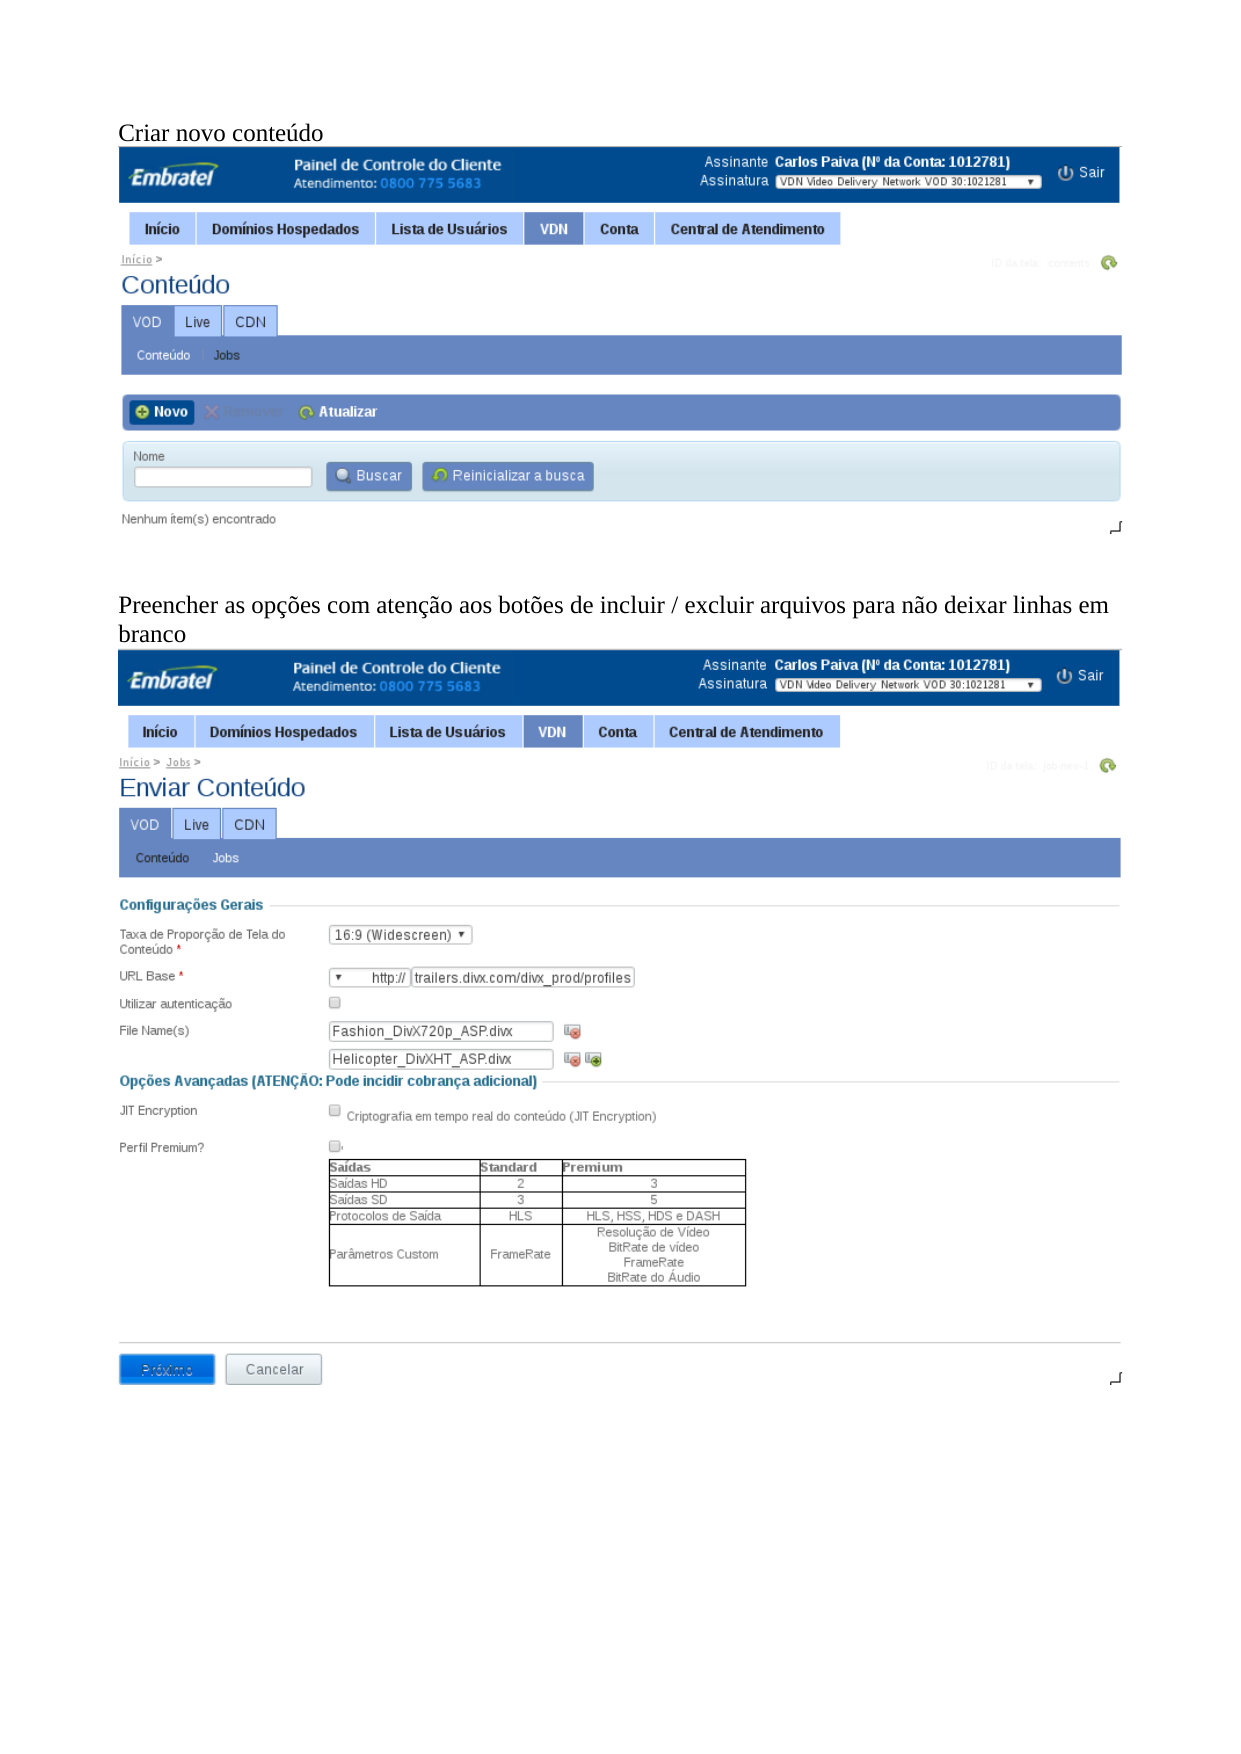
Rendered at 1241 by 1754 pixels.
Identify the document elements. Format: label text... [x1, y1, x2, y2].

picture [118, 648, 1123, 1385]
text Criar novo conteúdo [118, 118, 1122, 146]
text Preencher as opções com atenção aos botões de incluir / excluir arquivos para não deixar linhas em branco [118, 591, 1122, 648]
picture [118, 146, 1123, 534]
